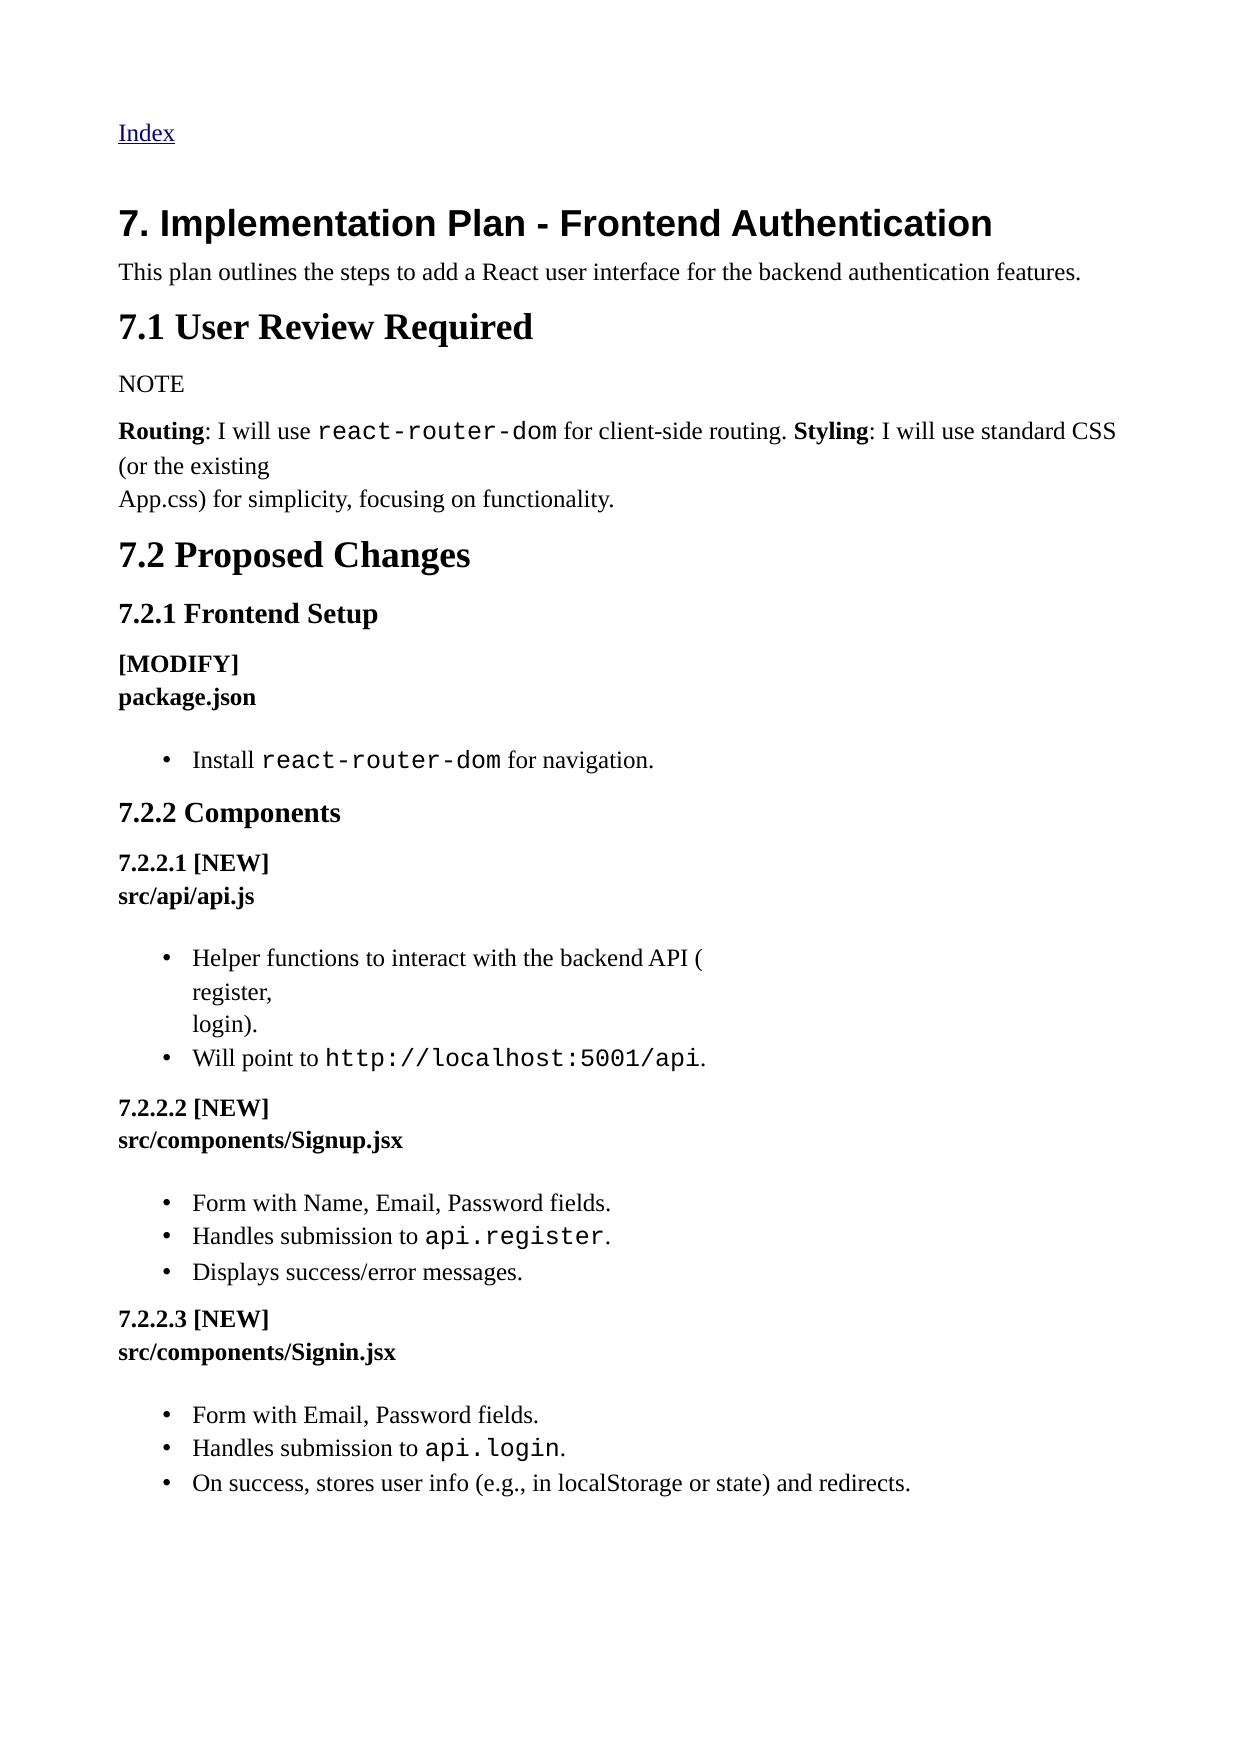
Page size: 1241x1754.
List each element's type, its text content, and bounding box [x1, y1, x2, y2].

text Routing: I will use react-router-dom for client-side routing. Styling: I will use standard CSS (or the existing [118, 416, 1122, 480]
list Form with Name, Email, Password fields. [162, 1188, 1122, 1217]
subtitle 7.2.2.1 [NEW] [118, 848, 1122, 877]
list Displays success/error messages. [162, 1257, 1122, 1285]
subtitle src/components/Signin.jsx [118, 1337, 1122, 1366]
subtitle src/api/api.js [118, 881, 1122, 910]
list On success, stores user info (e.g., in localStorage or state) and redirects. [162, 1468, 1122, 1497]
subtitle 7.2.1 Frontend Setup [118, 596, 1122, 630]
subtitle src/components/Signup.jsx [118, 1126, 1122, 1154]
list Handles submission to api.login. [162, 1433, 1122, 1463]
subtitle 7.2 Proposed Changes [118, 532, 1122, 575]
subtitle 7.1 User Review Required [118, 304, 1122, 348]
subtitle 7.2.2.2 [NEW] [118, 1093, 1122, 1121]
text App.css) for simplicity, focusing on functionality. [118, 484, 1122, 513]
list register, [162, 977, 1122, 1005]
text NOTE [118, 369, 1122, 397]
list login). [162, 1009, 1122, 1038]
text This plan outlines the steps to add a React user interface for the backend authentication features. [118, 257, 1122, 286]
subtitle package.json [118, 682, 1122, 711]
list Install react-router-dom for navigation. [162, 745, 1122, 776]
subtitle 7. Implementation Plan - Frontend Authentication [118, 201, 1122, 244]
list Helper functions to interact with the backend API ( [162, 943, 1122, 972]
list Handles submission to api.register. [162, 1221, 1122, 1252]
list Will point to http://localhost:5001/api. [162, 1043, 1122, 1073]
list Form with Email, Password fields. [162, 1400, 1122, 1428]
subtitle [MODIFY] [118, 649, 1122, 678]
subtitle 7.2.2 Components [118, 795, 1122, 828]
subtitle 7.2.2.3 [NEW] [118, 1304, 1122, 1333]
